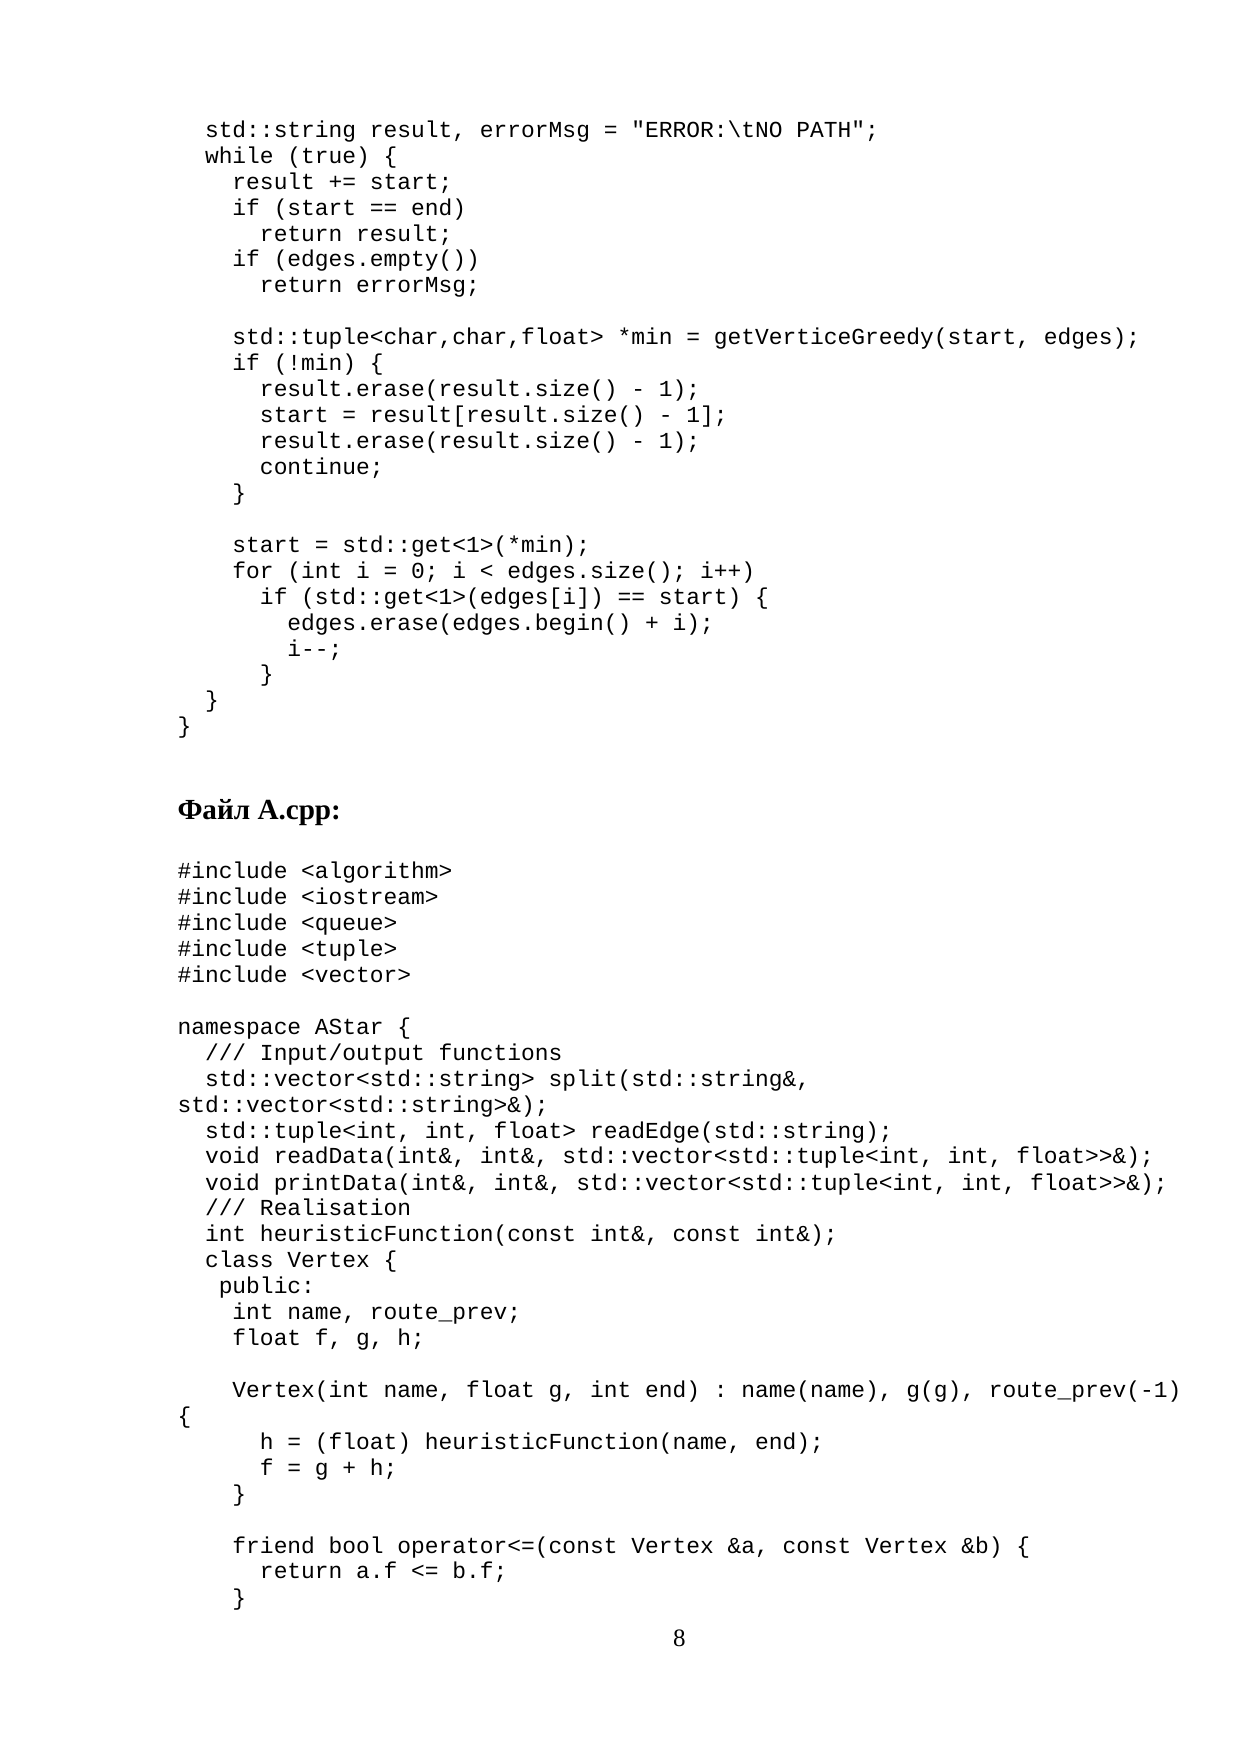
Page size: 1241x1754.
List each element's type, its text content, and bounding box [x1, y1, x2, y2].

text return a.f <= b.f; [177, 1560, 1181, 1586]
text if (start == end) [177, 196, 1181, 222]
text result.erase(result.size() - 1); [177, 429, 1181, 455]
text /// Realisation [177, 1197, 1181, 1223]
text int heuristicFunction(const int&, const int&); [177, 1223, 1181, 1249]
text std::tuple<int, int, float> readEdge(std::string); [177, 1119, 1181, 1145]
text } [177, 1482, 1181, 1508]
text #include <tuple> [177, 937, 1181, 963]
text continue; [177, 455, 1181, 481]
text f = g + h; [177, 1456, 1181, 1482]
text void readData(int&, int&, std::vector<std::tuple<int, int, float>>&); [177, 1145, 1181, 1171]
text if (edges.empty()) [177, 248, 1181, 274]
text h = (float) heuristicFunction(name, end); [177, 1430, 1181, 1456]
text float f, g, h; [177, 1326, 1181, 1352]
text std::tuple<char,char,float> *min = getVerticeGreedy(start, edges); [177, 326, 1181, 352]
text #include <iostream> [177, 886, 1181, 911]
text std::vector<std::string> split(std::string&, std::vector<std::string>&); [177, 1067, 1181, 1119]
text return errorMsg; [177, 274, 1181, 300]
text void printData(int&, int&, std::vector<std::tuple<int, int, float>>&); [177, 1171, 1181, 1197]
text } [177, 689, 1181, 715]
text result += start; [177, 170, 1181, 196]
text } [177, 1586, 1181, 1612]
text while (true) { [177, 144, 1181, 170]
text std::string result, errorMsg = "ERROR:\tNO PATH"; [177, 118, 1181, 144]
text return result; [177, 222, 1181, 248]
text } [177, 663, 1181, 689]
text #include <queue> [177, 911, 1181, 937]
text namespace AStar { [177, 1015, 1181, 1041]
text friend bool operator<=(const Vertex &a, const Vertex &b) { [177, 1534, 1181, 1560]
text } [177, 481, 1181, 507]
text for (int i = 0; i < edges.size(); i++) [177, 559, 1181, 585]
text result.erase(result.size() - 1); [177, 377, 1181, 403]
text i--; [177, 637, 1181, 663]
text if (!min) { [177, 352, 1181, 377]
text class Vertex { [177, 1249, 1181, 1274]
text #include <vector> [177, 963, 1181, 989]
text Vertex(int name, float g, int end) : name(name), g(g), route_prev(-1) { [177, 1378, 1181, 1430]
text if (std::get<1>(edges[i]) == start) { [177, 585, 1181, 611]
text edges.erase(edges.begin() + i); [177, 611, 1181, 637]
text } [177, 715, 1181, 741]
text /// Input/output functions [177, 1041, 1181, 1067]
text public: [177, 1274, 1181, 1301]
text Файл A.cpp: [177, 792, 1181, 826]
text start = std::get<1>(*min); [177, 533, 1181, 559]
text start = result[result.size() - 1]; [177, 403, 1181, 429]
text int name, route_prev; [177, 1301, 1181, 1326]
text #include <algorithm> [177, 859, 1181, 886]
